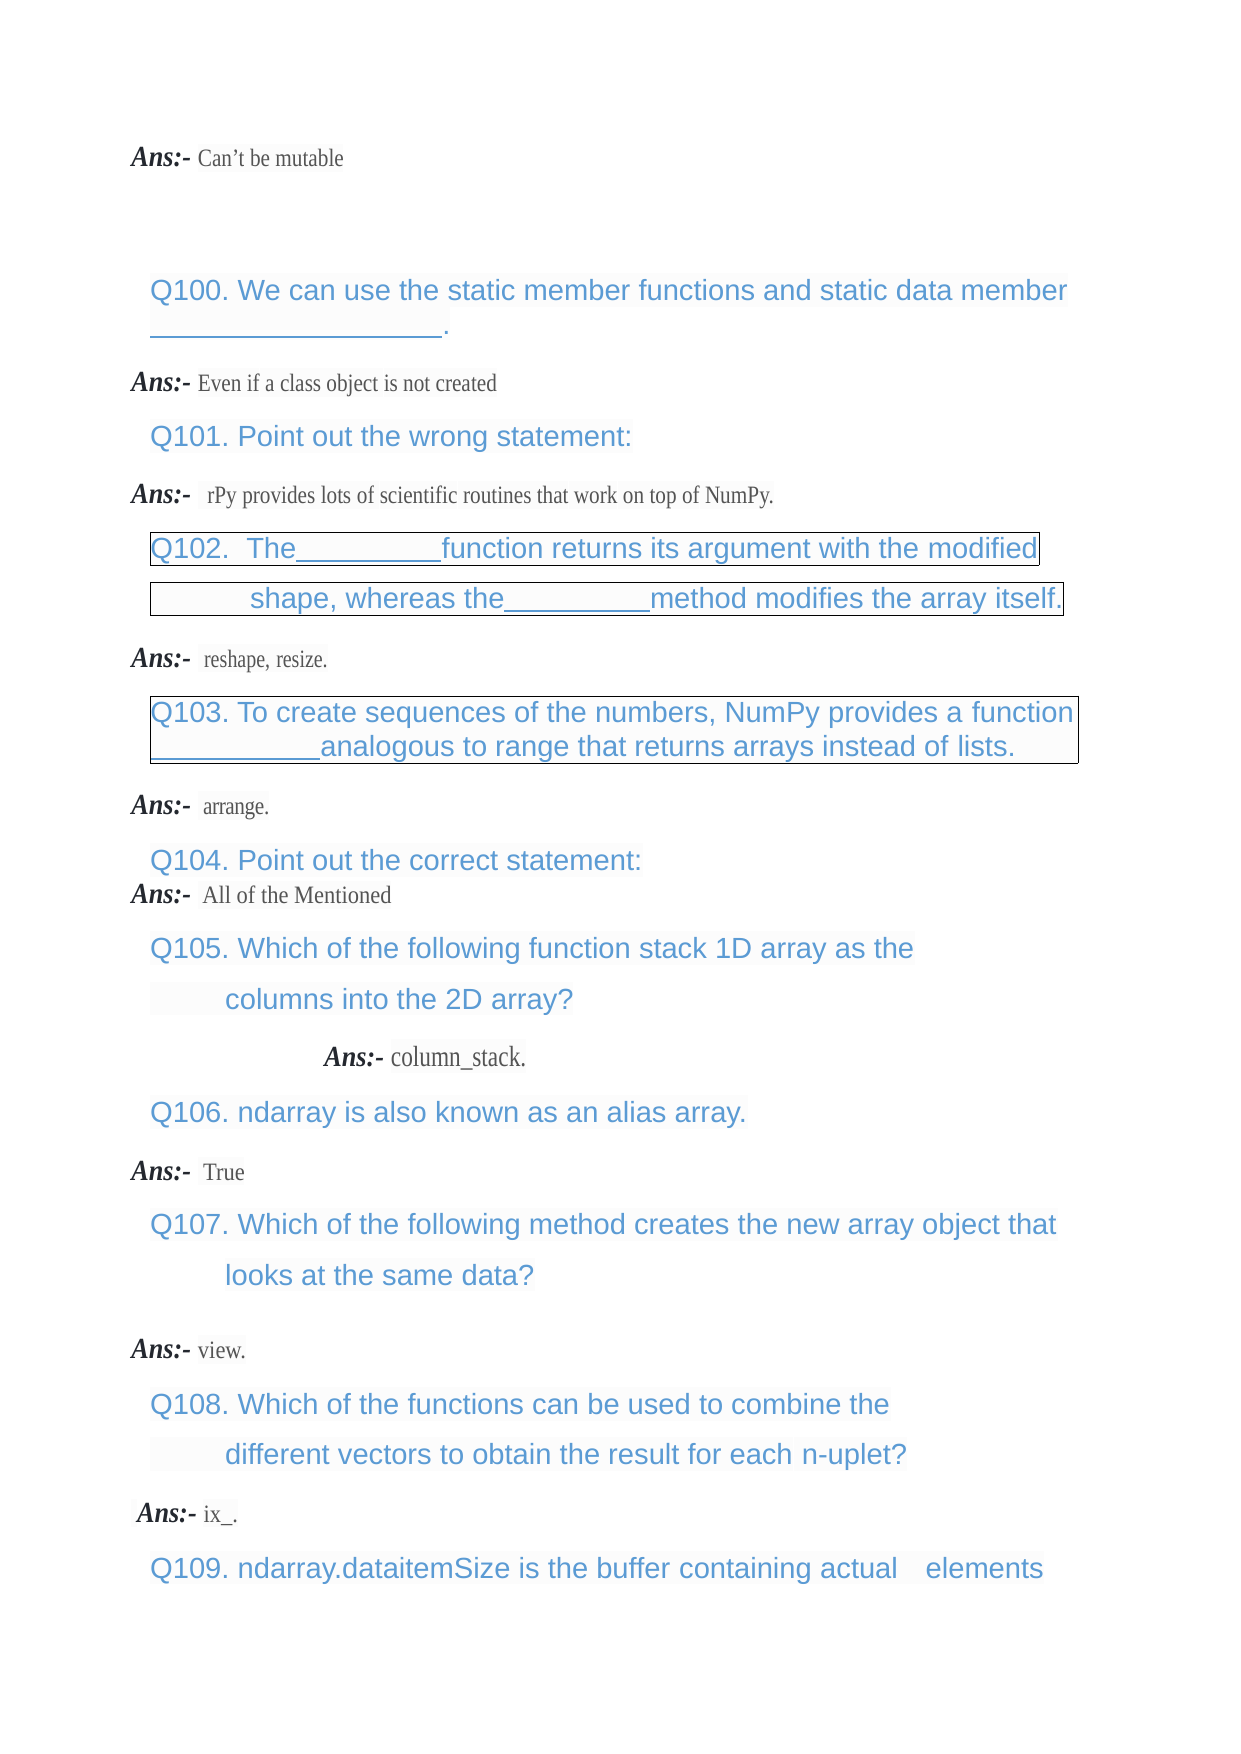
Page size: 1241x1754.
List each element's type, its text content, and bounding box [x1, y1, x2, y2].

text Q106. ndarray is also known as an alias array. [150, 1095, 1105, 1129]
text Ans:- rPy provides lots of scientific routines that work on top of NumPy. [131, 477, 1105, 510]
text shape, whereas the method modifies the array itself. [250, 583, 1063, 615]
text Q109. ndarray.dataitemSize is the buffer containing actual elements [150, 1551, 1105, 1584]
text . [150, 307, 1105, 340]
text Ans:- Even if a class object is not created [131, 364, 1105, 398]
text different vectors to obtain the result for each n-uplet? [150, 1437, 1105, 1471]
text Ans:- arrange. [131, 787, 1105, 821]
text Q103. To create sequences of the numbers, NumPy provides a function [151, 697, 1078, 729]
text Q101. Point out the wrong statement: [150, 419, 1105, 453]
text Ans:- ix_. [131, 1495, 1105, 1528]
text Ans:- view. [131, 1331, 1105, 1365]
text Q107. Which of the following method creates the new array object that looks at the same data? [150, 1207, 1059, 1291]
text Q104. Point out the correct statement: [150, 843, 1105, 877]
list Ans:- column_stack. [300, 1039, 1105, 1073]
text Ans:- reshape, resize. [131, 640, 1105, 673]
text analogous to range that returns arrays instead of lists. [151, 729, 1078, 763]
text Ans:- True [131, 1153, 1105, 1186]
text columns into the 2D array? [150, 982, 1105, 1015]
text Q102. The function returns its argument with the modified [151, 533, 1039, 565]
text Ans:- Can’t be mutable [131, 139, 1105, 173]
text Q100. We can use the static member functions and static data member [150, 273, 1105, 307]
text Q108. Which of the functions can be used to combine the [150, 1387, 1105, 1421]
text Q105. Which of the following function stack 1D array as the [150, 931, 1105, 965]
text Ans:- All of the Mentioned [131, 877, 1105, 910]
